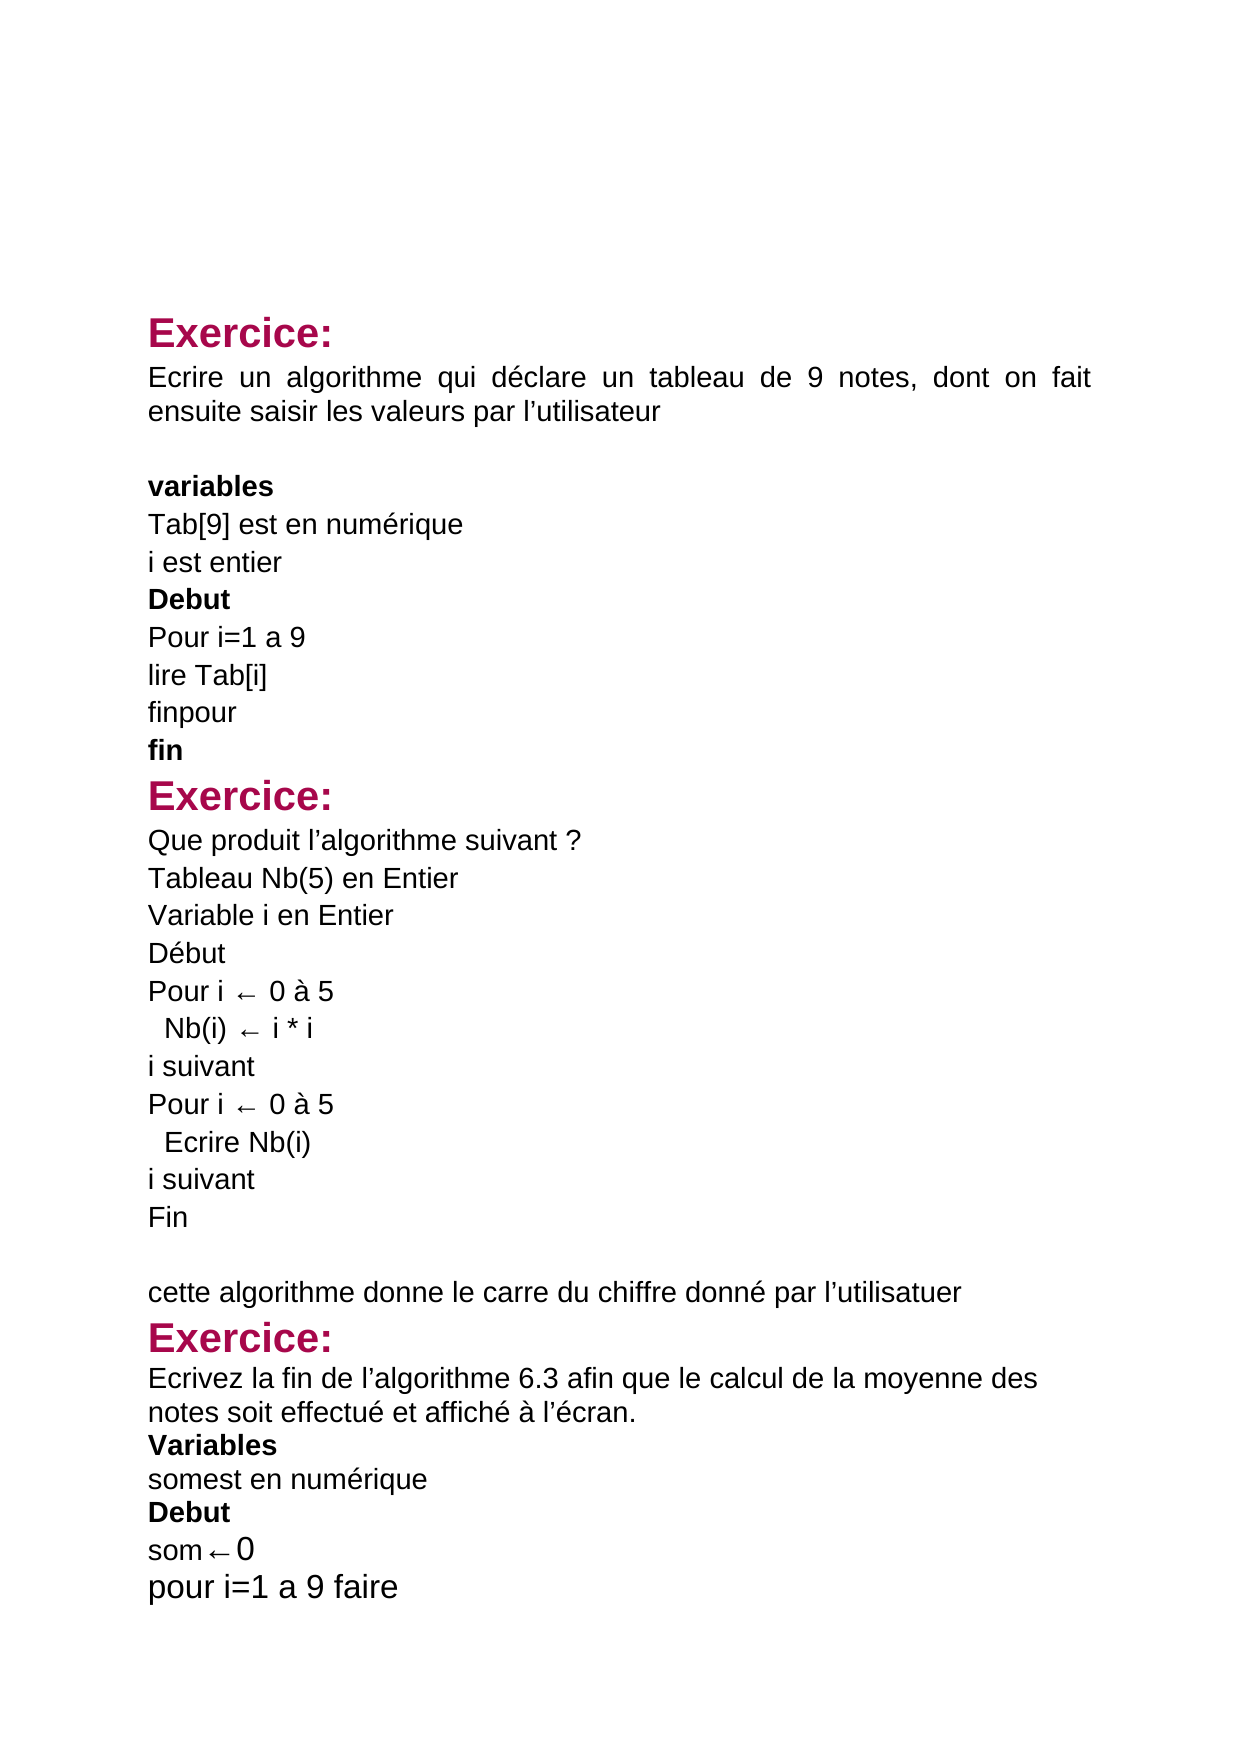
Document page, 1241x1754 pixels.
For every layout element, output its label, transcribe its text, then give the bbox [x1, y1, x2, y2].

text Exercice: [148, 1313, 1093, 1361]
text Nb(i) ← i * i [148, 1012, 1093, 1045]
text variables [148, 469, 1093, 503]
text Pour i=1 a 9 [148, 620, 1093, 654]
text i est entier [148, 545, 1093, 578]
text Ecrivez la fin de l’algorithme 6.3 afin que le calcul de la moyenne des notes soit effectué et affiché à l’écran. [148, 1361, 1093, 1428]
text Exercice: [148, 771, 1093, 819]
text Ecrire un algorithme qui déclare un tableau de 9 notes, dont on fait ensuite saisir les valeurs par l’utilisateur [148, 360, 1093, 427]
text i suivant [148, 1162, 1093, 1196]
text Ecrire Nb(i) [148, 1125, 1093, 1158]
text somest en numérique [148, 1462, 1093, 1495]
text Tab[9] est en numérique [148, 507, 1093, 541]
text som←0 [148, 1529, 1093, 1567]
text Debut [148, 582, 1093, 616]
text Début [148, 936, 1093, 970]
text pour i=1 a 9 faire [148, 1567, 1093, 1606]
text i suivant [148, 1049, 1093, 1083]
text lire Tab[i] [148, 658, 1093, 691]
text finpour [148, 696, 1093, 729]
text Fin [148, 1200, 1093, 1234]
text Pour i ← 0 à 5 [148, 1087, 1093, 1121]
text Variables [148, 1428, 1093, 1462]
text Variable i en Entier [148, 898, 1093, 932]
text fin [148, 733, 1093, 767]
text Pour i ← 0 à 5 [148, 974, 1093, 1007]
text Exercice: [148, 308, 1093, 356]
text cette algorithme donne le carre du chiffre donné par l’utilisatuer [148, 1276, 1093, 1309]
text Debut [148, 1495, 1093, 1529]
text Que produit l’algorithme suivant ? [148, 823, 1093, 857]
text Tableau Nb(5) en Entier [148, 861, 1093, 894]
